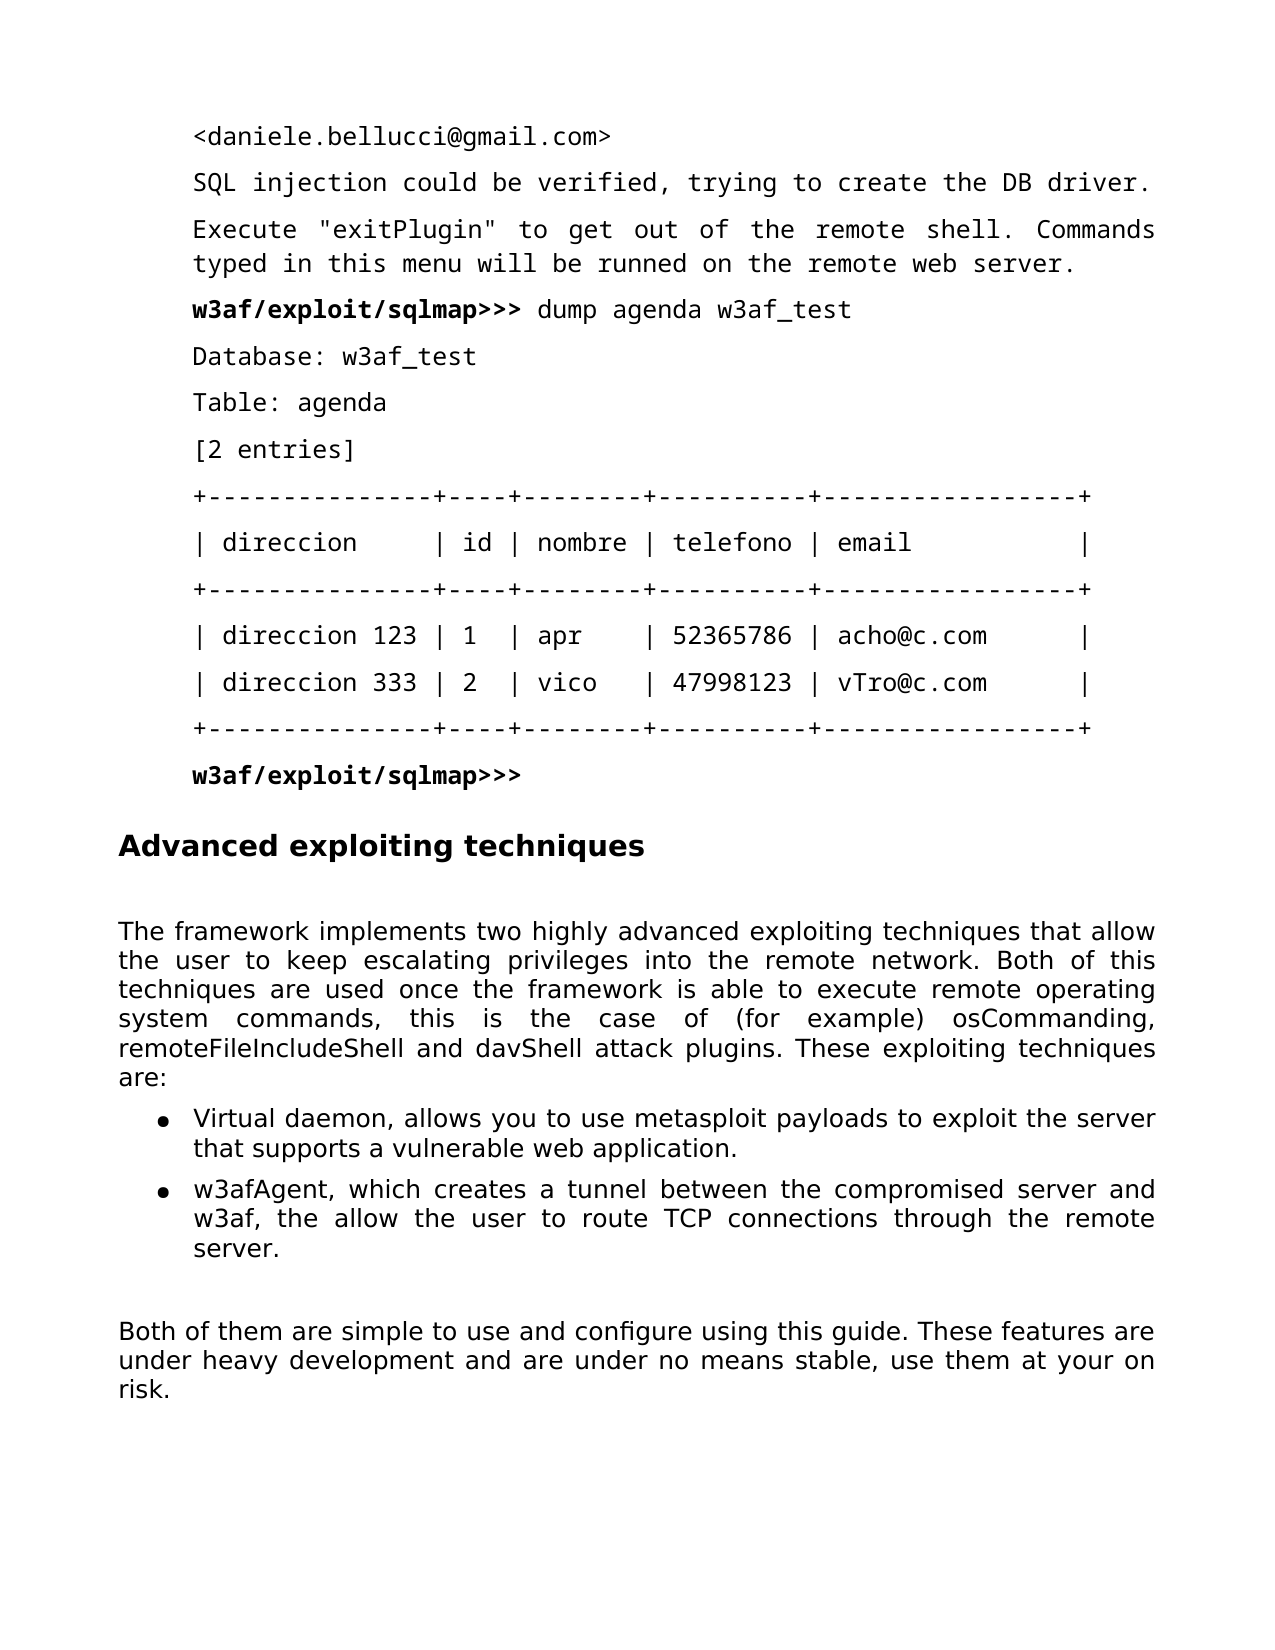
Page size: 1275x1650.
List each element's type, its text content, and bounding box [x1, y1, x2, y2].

text [2 entries] [192, 432, 1157, 466]
text Database: w3af_test [192, 338, 1157, 372]
text w3af/exploit/sqlmap>>> dump agenda w3af_test [192, 292, 1157, 326]
text Both of them are simple to use and configure using this guide. These features are under heavy development and are under no means stable, use them at your on risk. [118, 1317, 1157, 1405]
text The framework implements two highly advanced exploiting techniques that allow the user to keep escalating privileges into the remote network. Both of this techniques are used once the framework is able to execute remote operating system commands, this is the case of (for example) osCommanding, remoteFileIncludeShell and davShell attack plugins. These exploiting techniques are: [118, 917, 1157, 1092]
list Virtual daemon, allows you to use metasploit payloads to exploit the server that supports a vulnerable web application. [156, 1105, 1157, 1163]
text +---------------+----+--------+----------+-----------------+ [192, 478, 1157, 512]
text w3af/exploit/sqlmap>>> [192, 757, 1157, 792]
text Table: agenda [192, 385, 1157, 419]
text Execute "exitPlugin" to get out of the remote shell. Commands typed in this menu will be runned on the remote web server. [192, 211, 1157, 279]
text +---------------+----+--------+----------+-----------------+ [192, 571, 1157, 605]
list w3afAgent, which creates a tunnel between the compromised server and w3af, the allow the user to route TCP connections through the remote server. [156, 1176, 1157, 1263]
text | direccion 333 | 2 | vico | 47998123 | vTro@c.com | [192, 664, 1157, 698]
text | direccion 123 | 1 | apr | 52365786 | acho@c.com | [192, 618, 1157, 652]
text +---------------+----+--------+----------+-----------------+ [192, 711, 1157, 745]
text | direccion | id | nombre | telefono | email | [192, 525, 1157, 559]
text <daniele.bellucci@gmail.com> [192, 118, 1157, 152]
subtitle Advanced exploiting techniques [118, 829, 1157, 863]
text SQL injection could be verified, trying to create the DB driver. [192, 165, 1157, 199]
